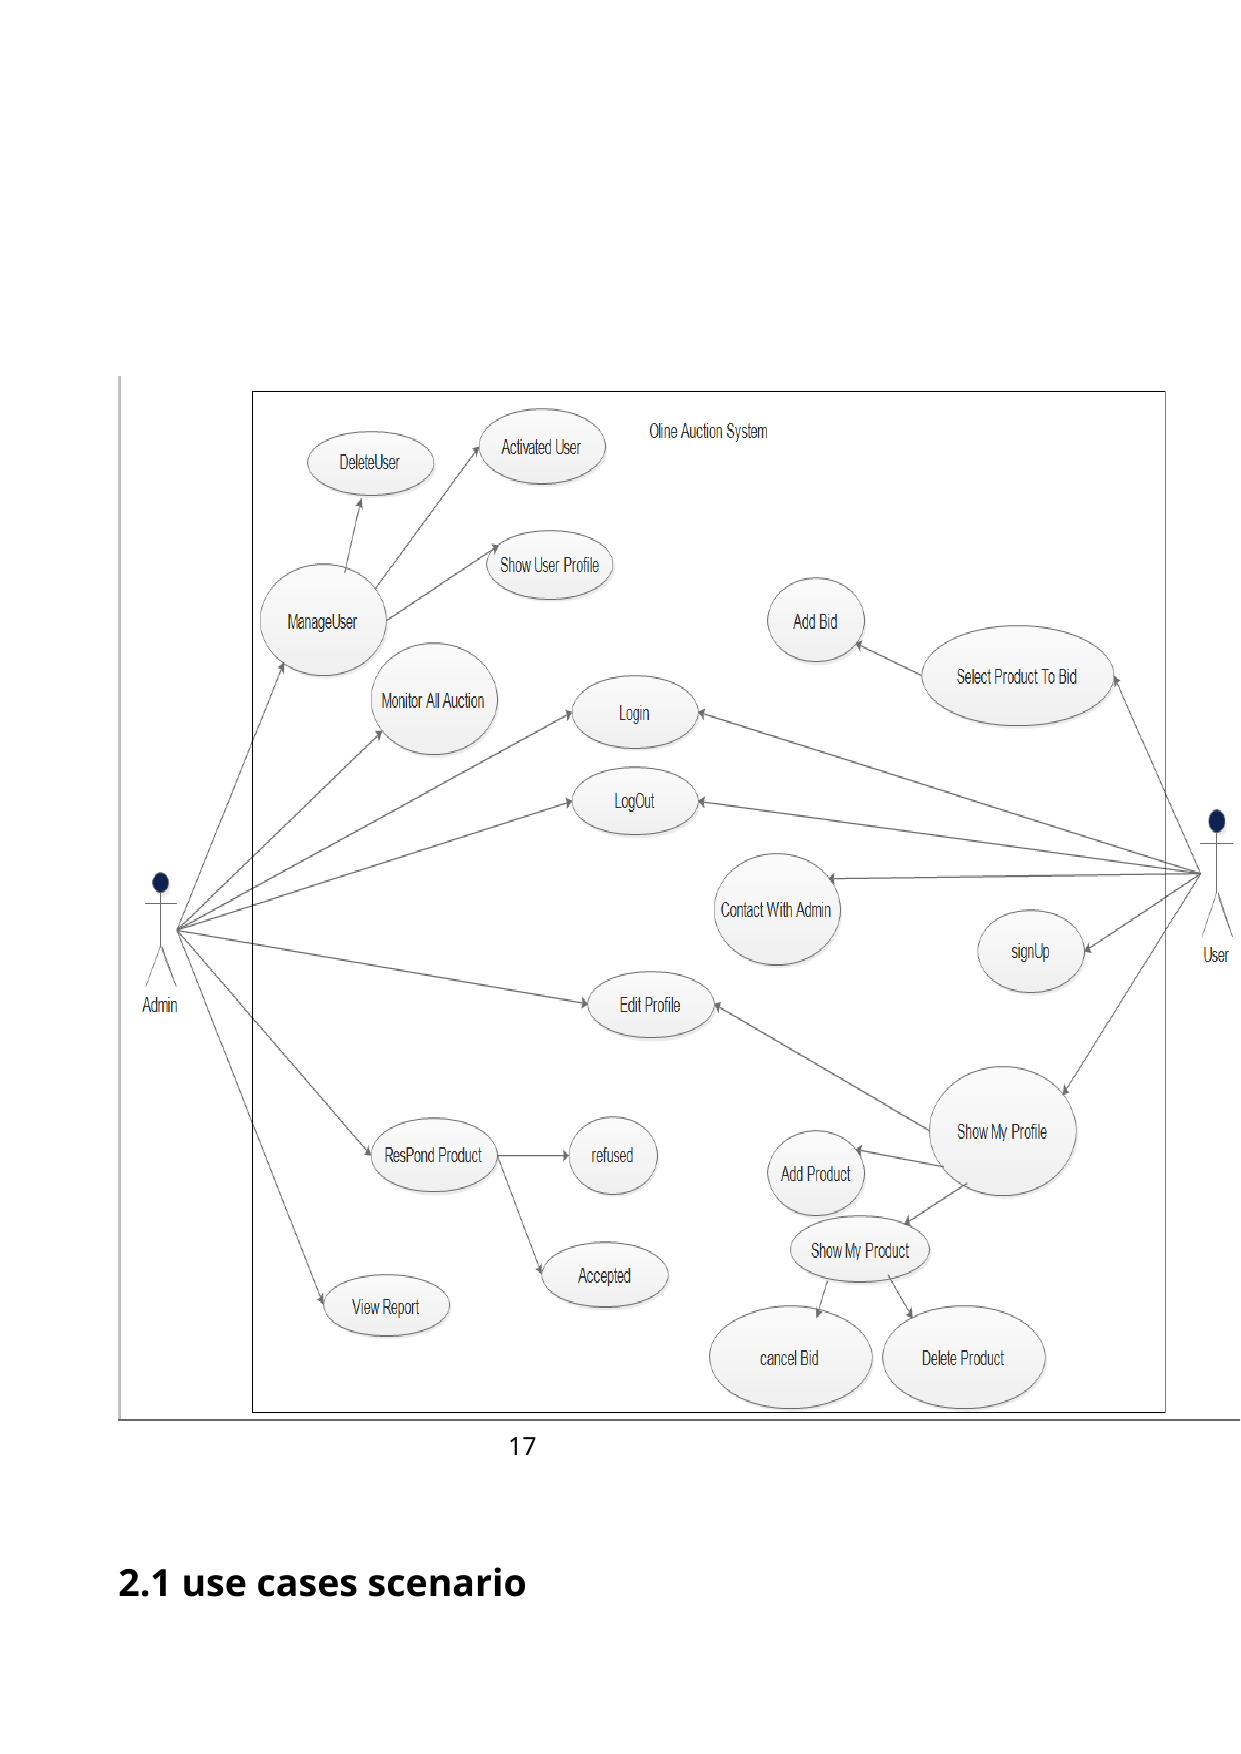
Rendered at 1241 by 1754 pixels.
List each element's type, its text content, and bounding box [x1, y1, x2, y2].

text 17 [118, 1421, 1122, 1466]
text 2.1 use cases scenario [118, 1556, 1122, 1607]
